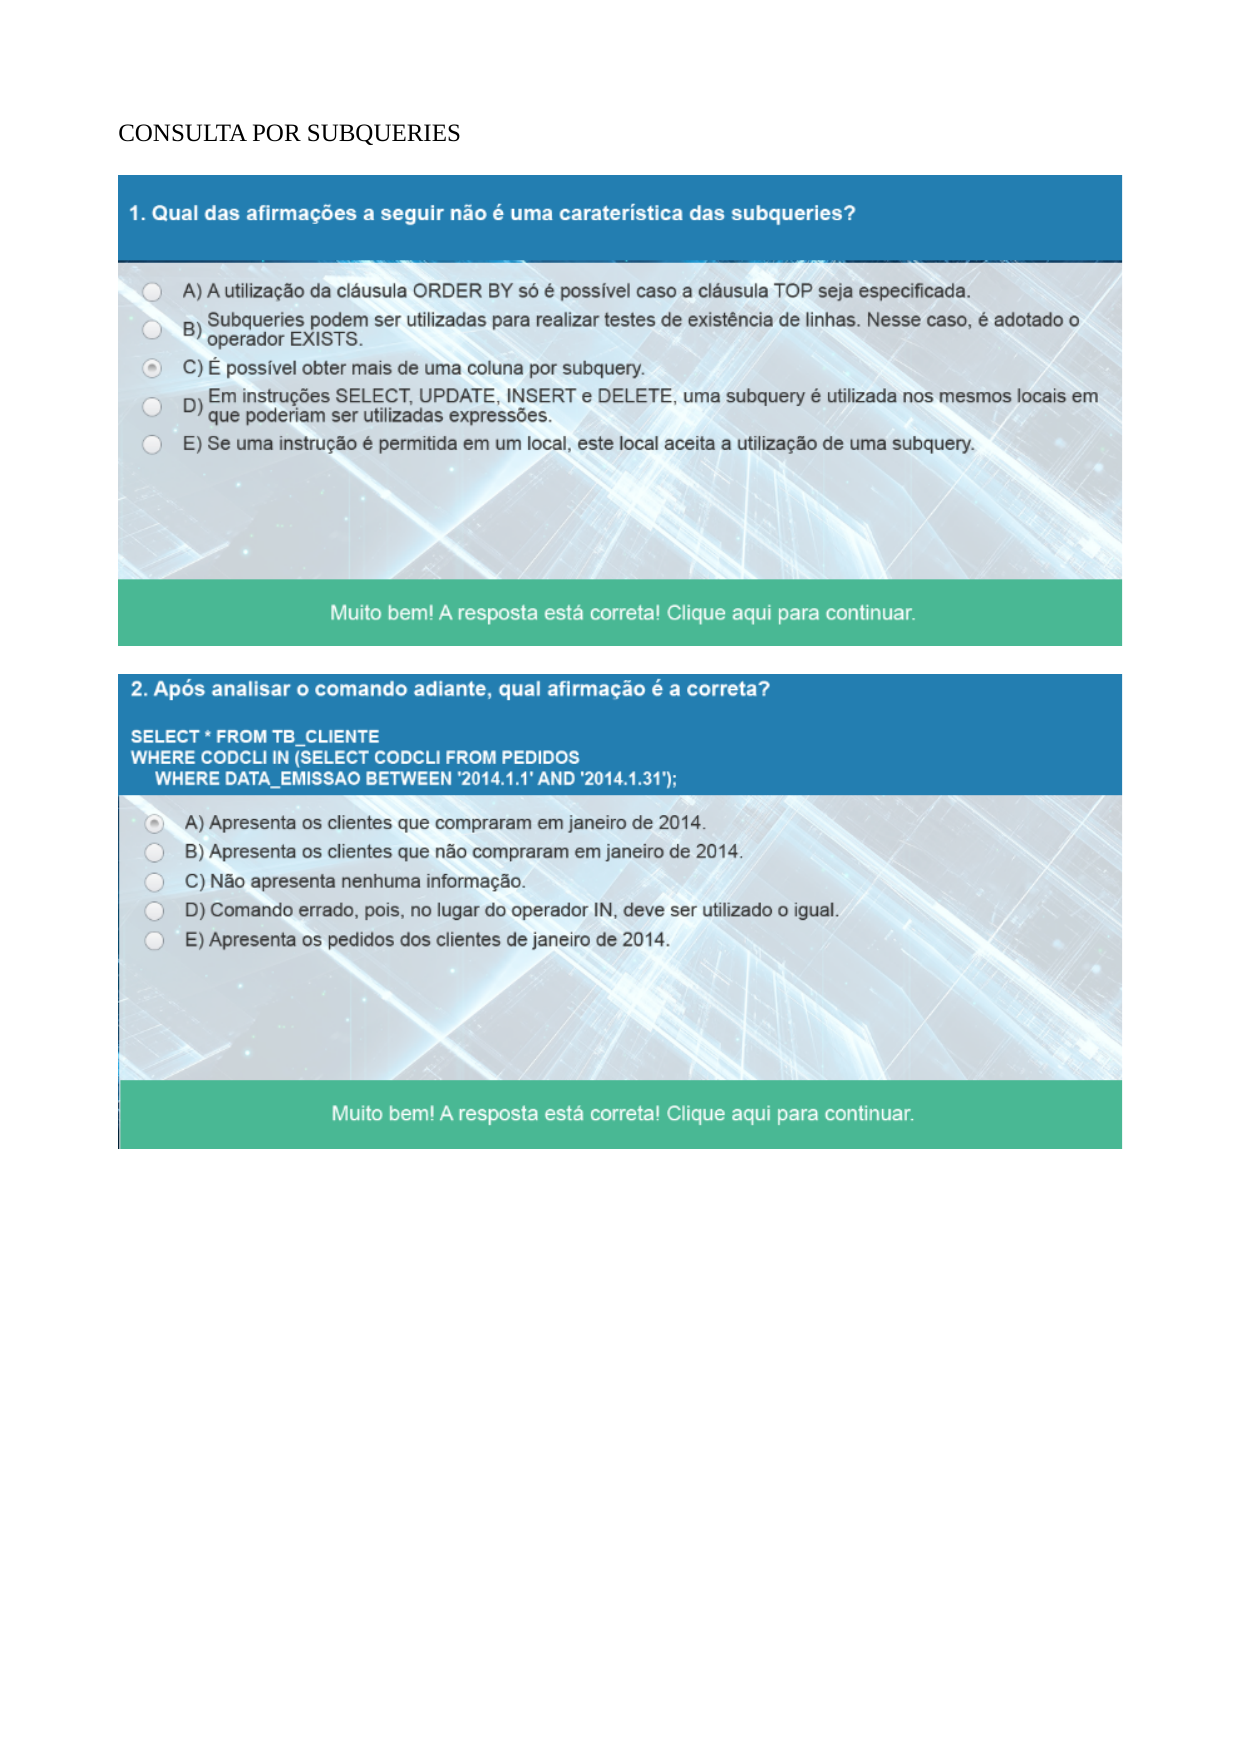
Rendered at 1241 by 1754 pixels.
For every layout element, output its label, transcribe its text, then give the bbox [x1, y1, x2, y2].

picture [118, 175, 1123, 646]
text CONSULTA POR SUBQUERIES [118, 118, 1122, 147]
picture [118, 674, 1123, 1149]
